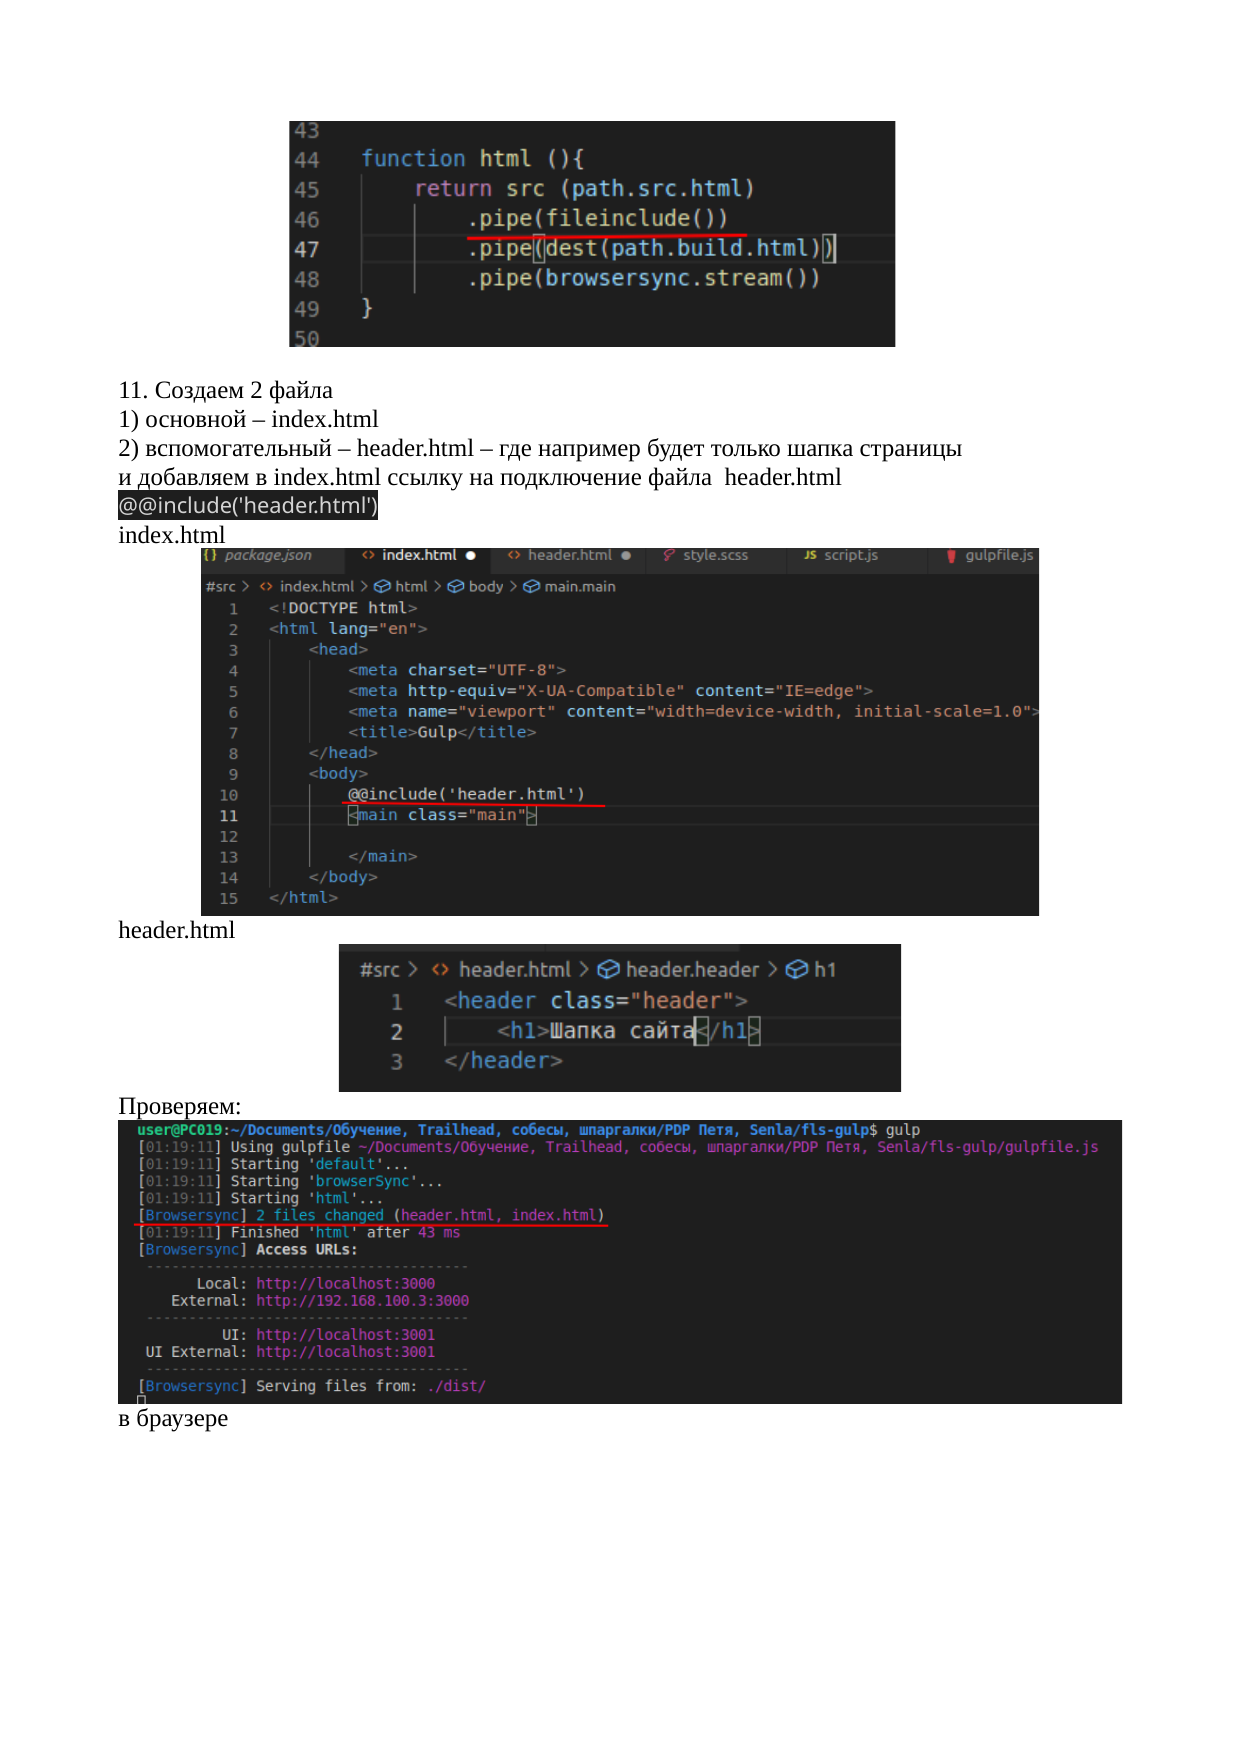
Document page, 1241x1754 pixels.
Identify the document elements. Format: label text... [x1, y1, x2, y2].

picture [289, 121, 896, 347]
text и добавляем в index.html ссылку на подключение файла header.html [118, 462, 1122, 490]
text Проверяем: [118, 944, 1122, 1120]
text в браузере [118, 1404, 1122, 1432]
text 2) вспомогательный – header.html – где например будет только шапка страницы [118, 433, 1122, 462]
text header.html [118, 549, 1122, 944]
text 11. Создаем 2 файла [118, 375, 1122, 404]
text 1) основной – index.html [118, 404, 1122, 433]
text @@include('header.html') [118, 490, 1122, 520]
picture [201, 548, 1040, 916]
text index.html [118, 520, 1122, 549]
picture [338, 944, 902, 1092]
picture [118, 1120, 1123, 1404]
